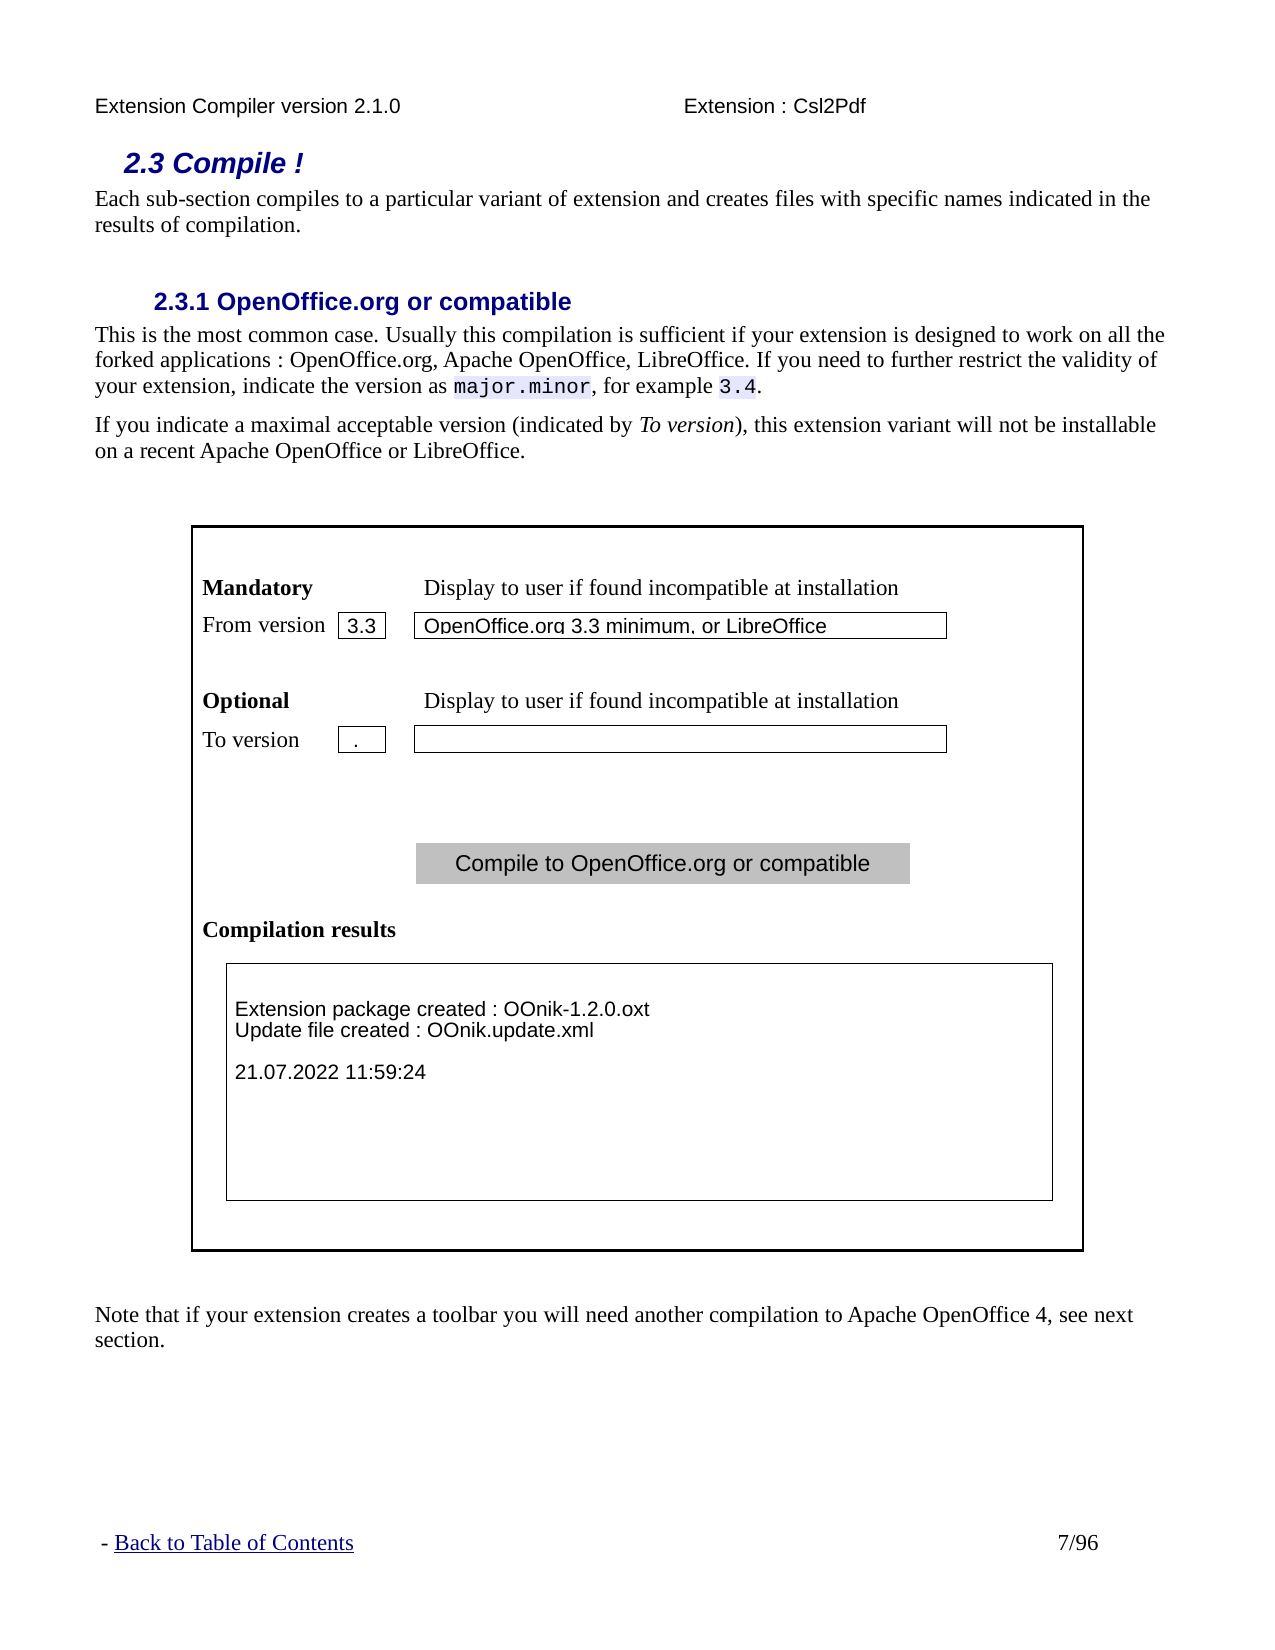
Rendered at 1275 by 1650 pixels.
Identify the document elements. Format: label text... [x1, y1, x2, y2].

text Note that if your extension creates a toolbar you will need another compilation to Apache OpenOffice 4, see next section. [94, 1302, 1181, 1353]
text [386, 612, 414, 638]
text Mandatory Display to user if found incompatible at installation [202, 574, 1073, 600]
text If you indicate a maximal acceptable version (indicated by To version), this extension variant will not be installable on a recent Apache OpenOffice or LibreOffice. [94, 412, 1181, 463]
text [947, 612, 1073, 638]
text [947, 726, 1073, 752]
text Optional Display to user if found incompatible at installation [202, 688, 1073, 714]
subtitle OpenOffice.org or compatible [153, 287, 1181, 316]
text Each sub-section compiles to a particular variant of extension and creates files with specific names indicated in the results of compilation. [94, 186, 1181, 237]
text [386, 726, 414, 752]
text Compilation results [202, 917, 1073, 942]
subtitle Compile ! [124, 147, 1181, 180]
text From version [202, 612, 338, 638]
text This is the most common case. Usually this compilation is sufficient if your extension is designed to work on all the forked applications : OpenOffice.org, Apache OpenOffice, LibreOffice. If you need to further restrict the validity of your extension, indicate the version as major.minor, for example 3.4. [94, 321, 1181, 399]
text To version [202, 726, 338, 752]
